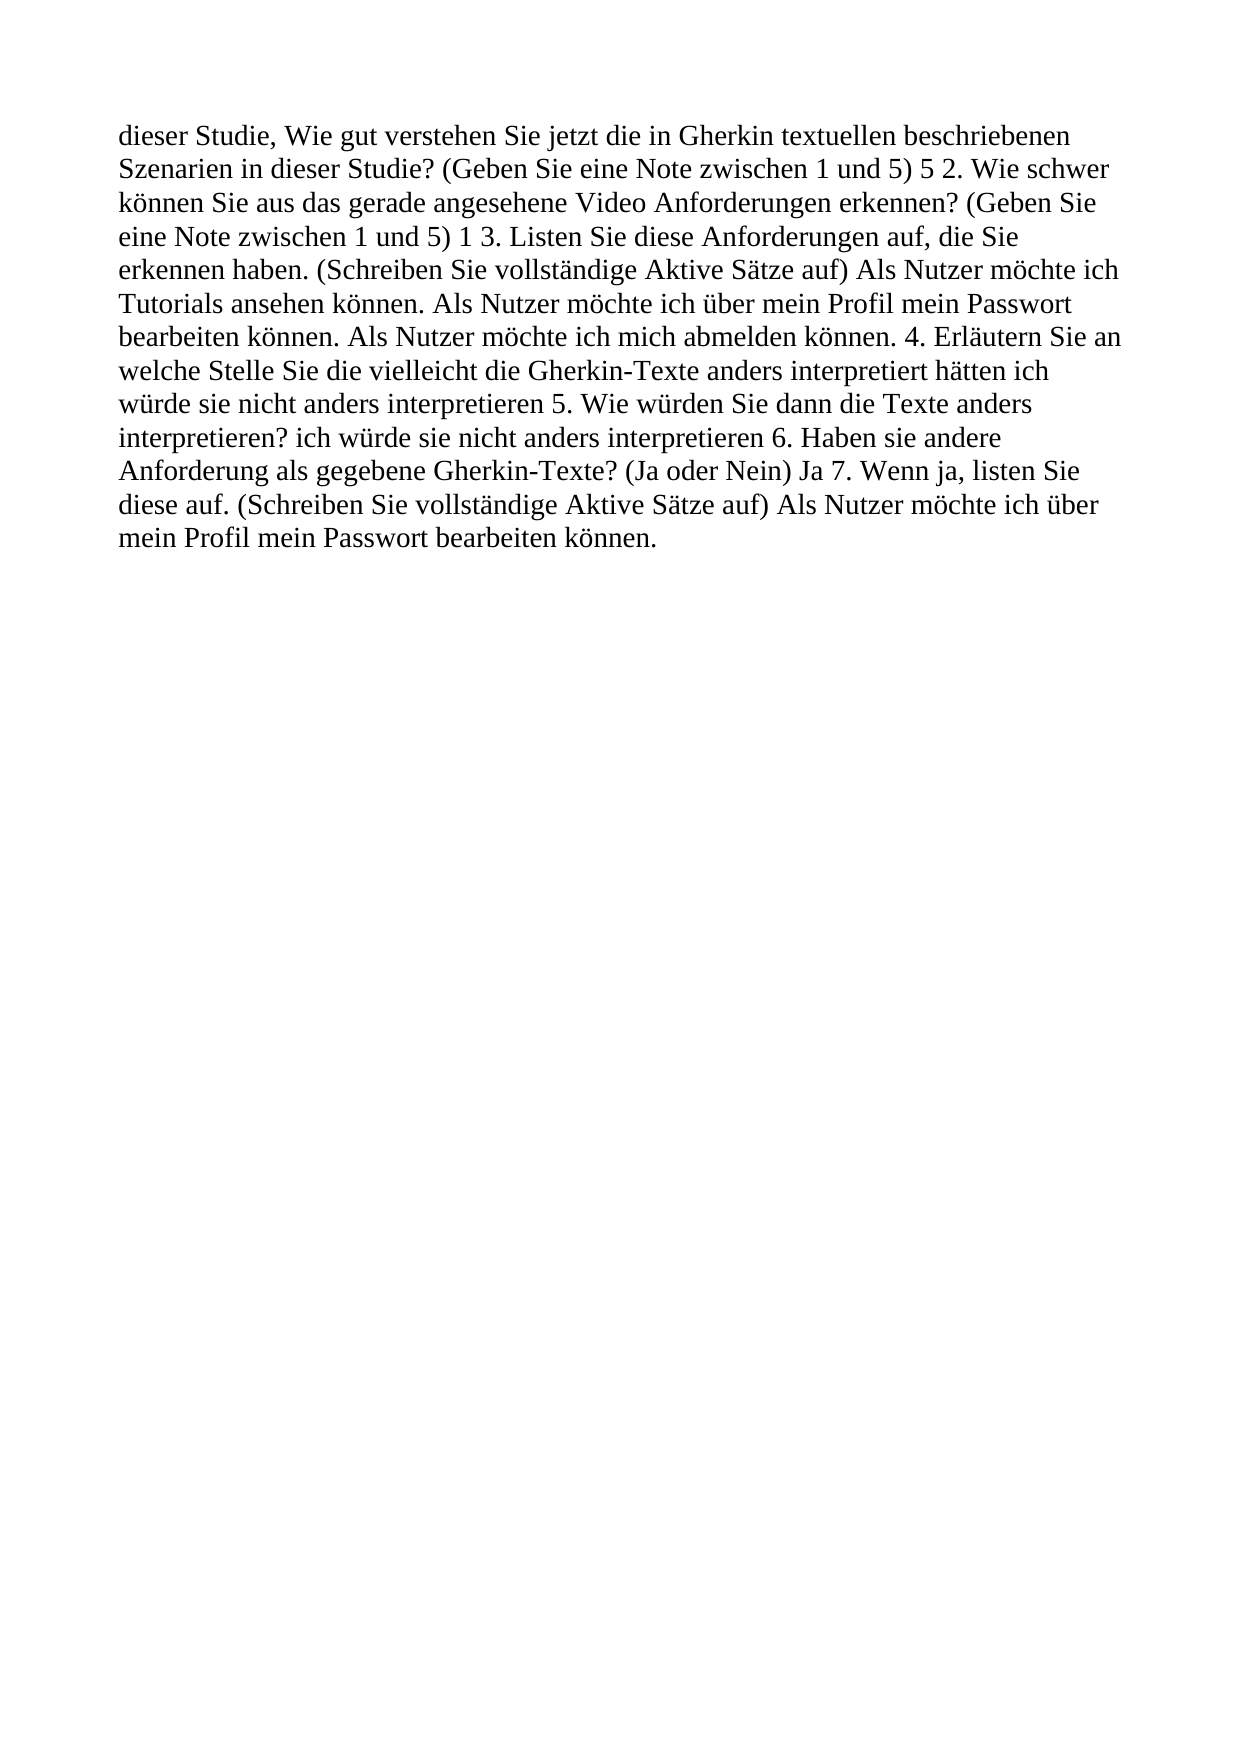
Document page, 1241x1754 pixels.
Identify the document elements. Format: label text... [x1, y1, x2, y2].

text dieser Studie, Wie gut verstehen Sie jetzt die in Gherkin textuellen beschriebenen Szenarien in dieser Studie? (Geben Sie eine Note zwischen 1 und 5) 5 2. Wie schwer können Sie aus das gerade angesehene Video Anforderungen erkennen? (Geben Sie eine Note zwischen 1 und 5) 1 3. Listen Sie diese Anforderungen auf, die Sie erkennen haben. (Schreiben Sie vollständige Aktive Sätze auf) Als Nutzer möchte ich Tutorials ansehen können. Als Nutzer möchte ich über mein Profil mein Passwort bearbeiten können. Als Nutzer möchte ich mich abmelden können. 4. Erläutern Sie an welche Stelle Sie die vielleicht die Gherkin-Texte anders interpretiert hätten ich würde sie nicht anders interpretieren 5. Wie würden Sie dann die Texte anders interpretieren? ich würde sie nicht anders interpretieren 6. Haben sie andere Anforderung als gegebene Gherkin-Texte? (Ja oder Nein) Ja 7. Wenn ja, listen Sie diese auf. (Schreiben Sie vollständige Aktive Sätze auf) Als Nutzer möchte ich über mein Profil mein Passwort bearbeiten können. [118, 118, 1122, 554]
